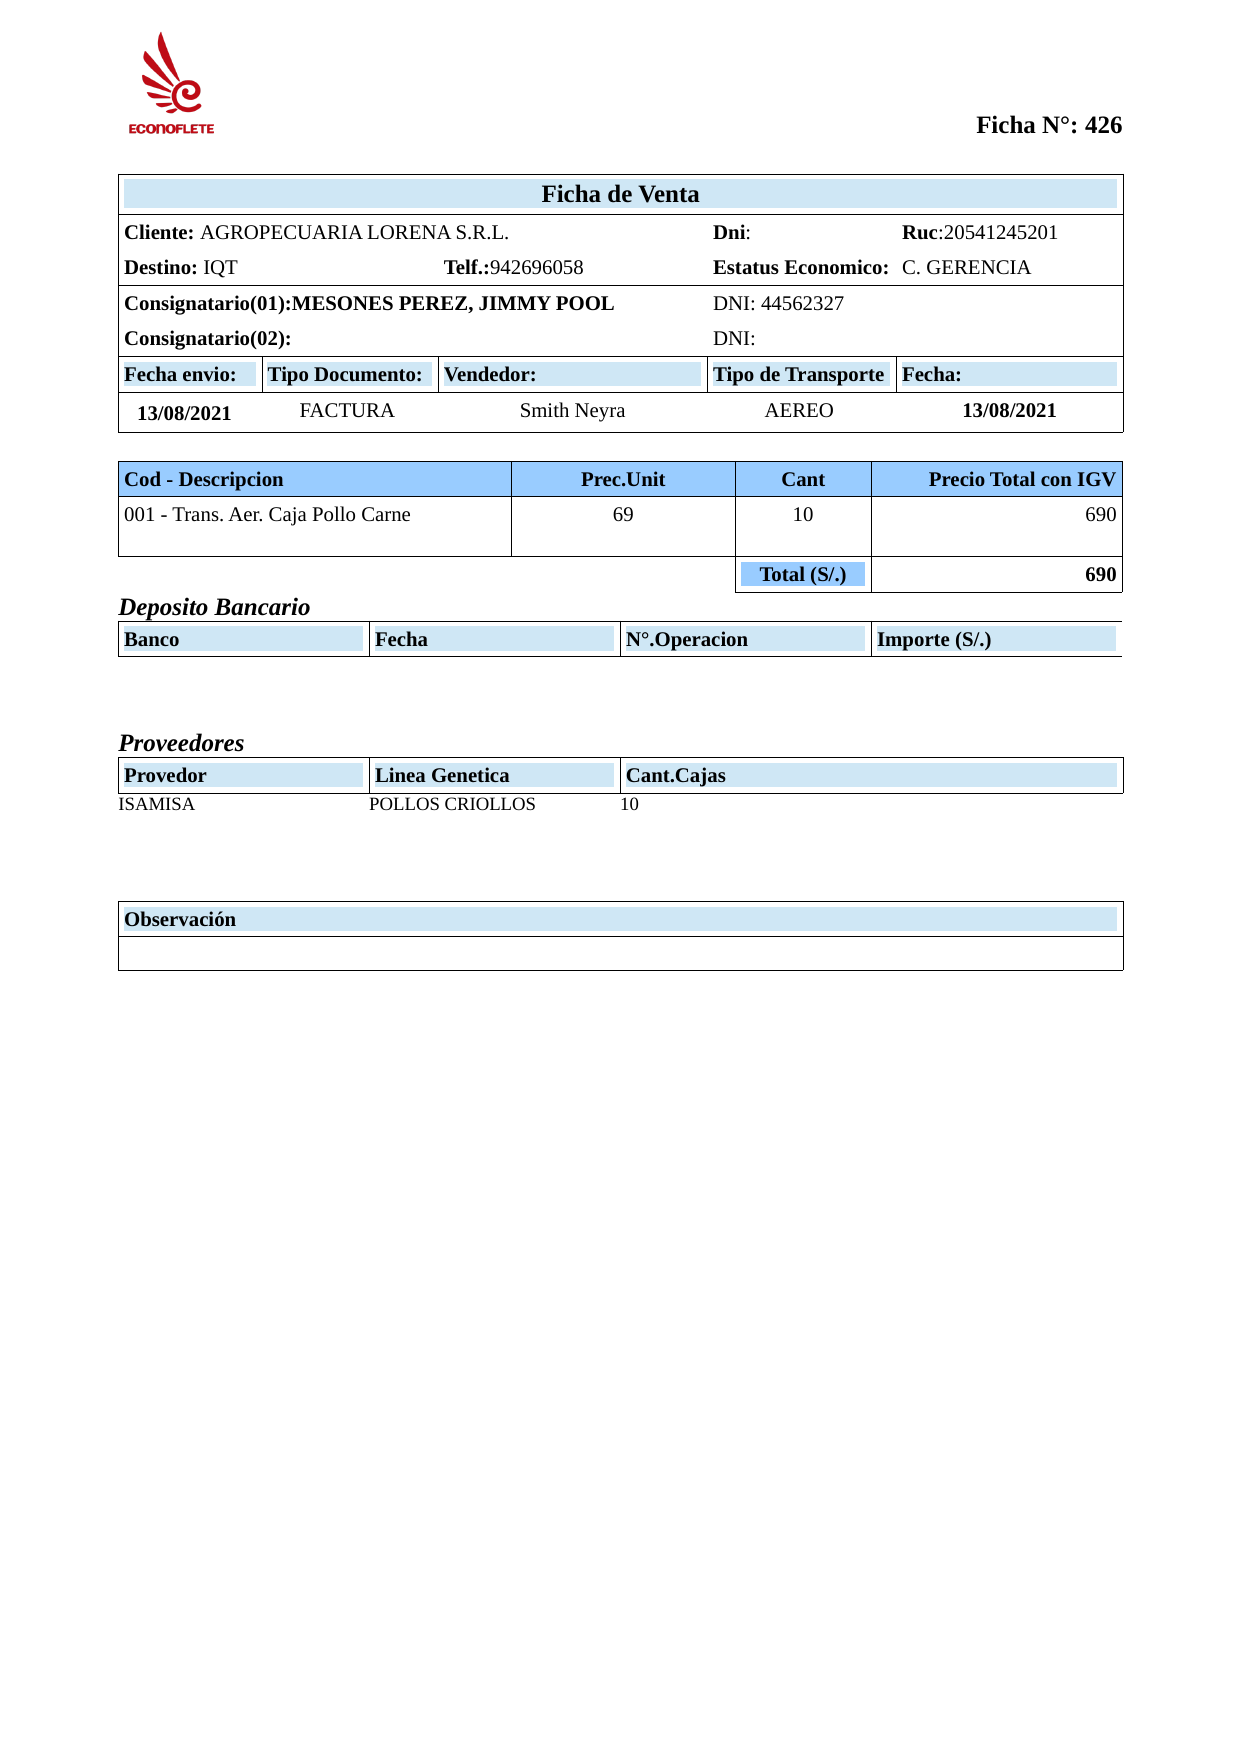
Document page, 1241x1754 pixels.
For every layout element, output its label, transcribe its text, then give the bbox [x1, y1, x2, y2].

table_cell [369, 836, 620, 858]
table_header Cant [736, 462, 871, 496]
table_cell [369, 680, 620, 704]
table_header Fecha [370, 622, 620, 656]
picture [118, 31, 225, 134]
table_cell Fecha: [897, 357, 1123, 392]
table_header Banco [119, 622, 369, 656]
table_cell [620, 815, 1123, 836]
table_header Cant.Cajas [621, 758, 1123, 793]
table_cell Cliente: AGROPECUARIA LORENA S.R.L. [119, 215, 707, 249]
table_header Provedor [119, 758, 369, 793]
table_cell [871, 680, 1122, 704]
table_cell C. GERENCIA [896, 249, 1123, 285]
table_cell DNI: [707, 321, 1123, 356]
table_cell 10 [736, 497, 871, 556]
table_cell [620, 657, 871, 680]
table_cell 13/08/2021 [119, 393, 262, 432]
table_header Prec.Unit [512, 462, 735, 496]
table_cell [118, 815, 369, 836]
table_header Importe (S/.) [872, 622, 1122, 656]
text Deposito Bancario [118, 592, 1122, 621]
table_cell Ruc:20541245201 [896, 215, 1123, 249]
table_cell 10 [620, 794, 1123, 814]
table_cell [118, 657, 369, 680]
table_cell [118, 705, 369, 728]
table_header Observación [119, 902, 1123, 936]
table_cell [620, 858, 1123, 879]
table_cell [620, 836, 1123, 858]
table_cell [118, 836, 369, 858]
table_cell [369, 657, 620, 680]
table_cell [369, 705, 620, 728]
table_cell FACTURA [262, 393, 438, 432]
table_cell Consignatario(01):MESONES PEREZ, JIMMY POOL [119, 286, 707, 321]
table_cell Destino: IQT [119, 249, 438, 285]
table_cell [620, 705, 871, 728]
table_cell 001 - Trans. Aer. Caja Pollo Carne [119, 497, 511, 556]
table_cell Estatus Economico: [707, 249, 896, 285]
table_cell [620, 680, 871, 704]
table_cell AEREO [707, 393, 896, 432]
table_cell Dni: [707, 215, 896, 249]
table_cell Total (S/.) [736, 557, 871, 592]
text Proveedores [118, 728, 1122, 757]
table_cell DNI: 44562327 [707, 286, 1123, 321]
table_cell Smith Neyra [438, 393, 707, 432]
table_cell POLLOS CRIOLLOS [369, 794, 620, 814]
table_cell ISAMISA [118, 794, 369, 814]
table_cell Consignatario(02): [119, 321, 707, 356]
table_cell 690 [872, 497, 1122, 556]
table_cell 690 [872, 557, 1122, 592]
table_cell Vendedor: [439, 357, 707, 392]
table_header N°.Operacion [621, 622, 871, 656]
table_cell [871, 657, 1122, 680]
table_header Precio Total con IGV [872, 462, 1122, 496]
table_cell [871, 705, 1122, 728]
table_cell [369, 858, 620, 879]
table_cell Tipo de Transporte [708, 357, 896, 392]
table_cell [118, 557, 511, 592]
table_header Ficha de Venta [119, 175, 1123, 214]
table_cell 13/08/2021 [896, 393, 1123, 432]
table_cell [620, 879, 1123, 901]
table_cell [369, 815, 620, 836]
table_cell [118, 858, 369, 879]
table_cell [369, 879, 620, 901]
table_header Cod - Descripcion [119, 462, 511, 496]
table_cell [118, 879, 369, 901]
table_cell Fecha envio: [119, 357, 262, 392]
table_cell [119, 937, 1123, 969]
table_cell 69 [512, 497, 735, 556]
table_header Linea Genetica [370, 758, 620, 793]
table_cell [118, 680, 369, 704]
table_cell Tipo Documento: [263, 357, 438, 392]
table_cell Telf.:942696058 [438, 249, 707, 285]
table_cell [511, 557, 735, 592]
